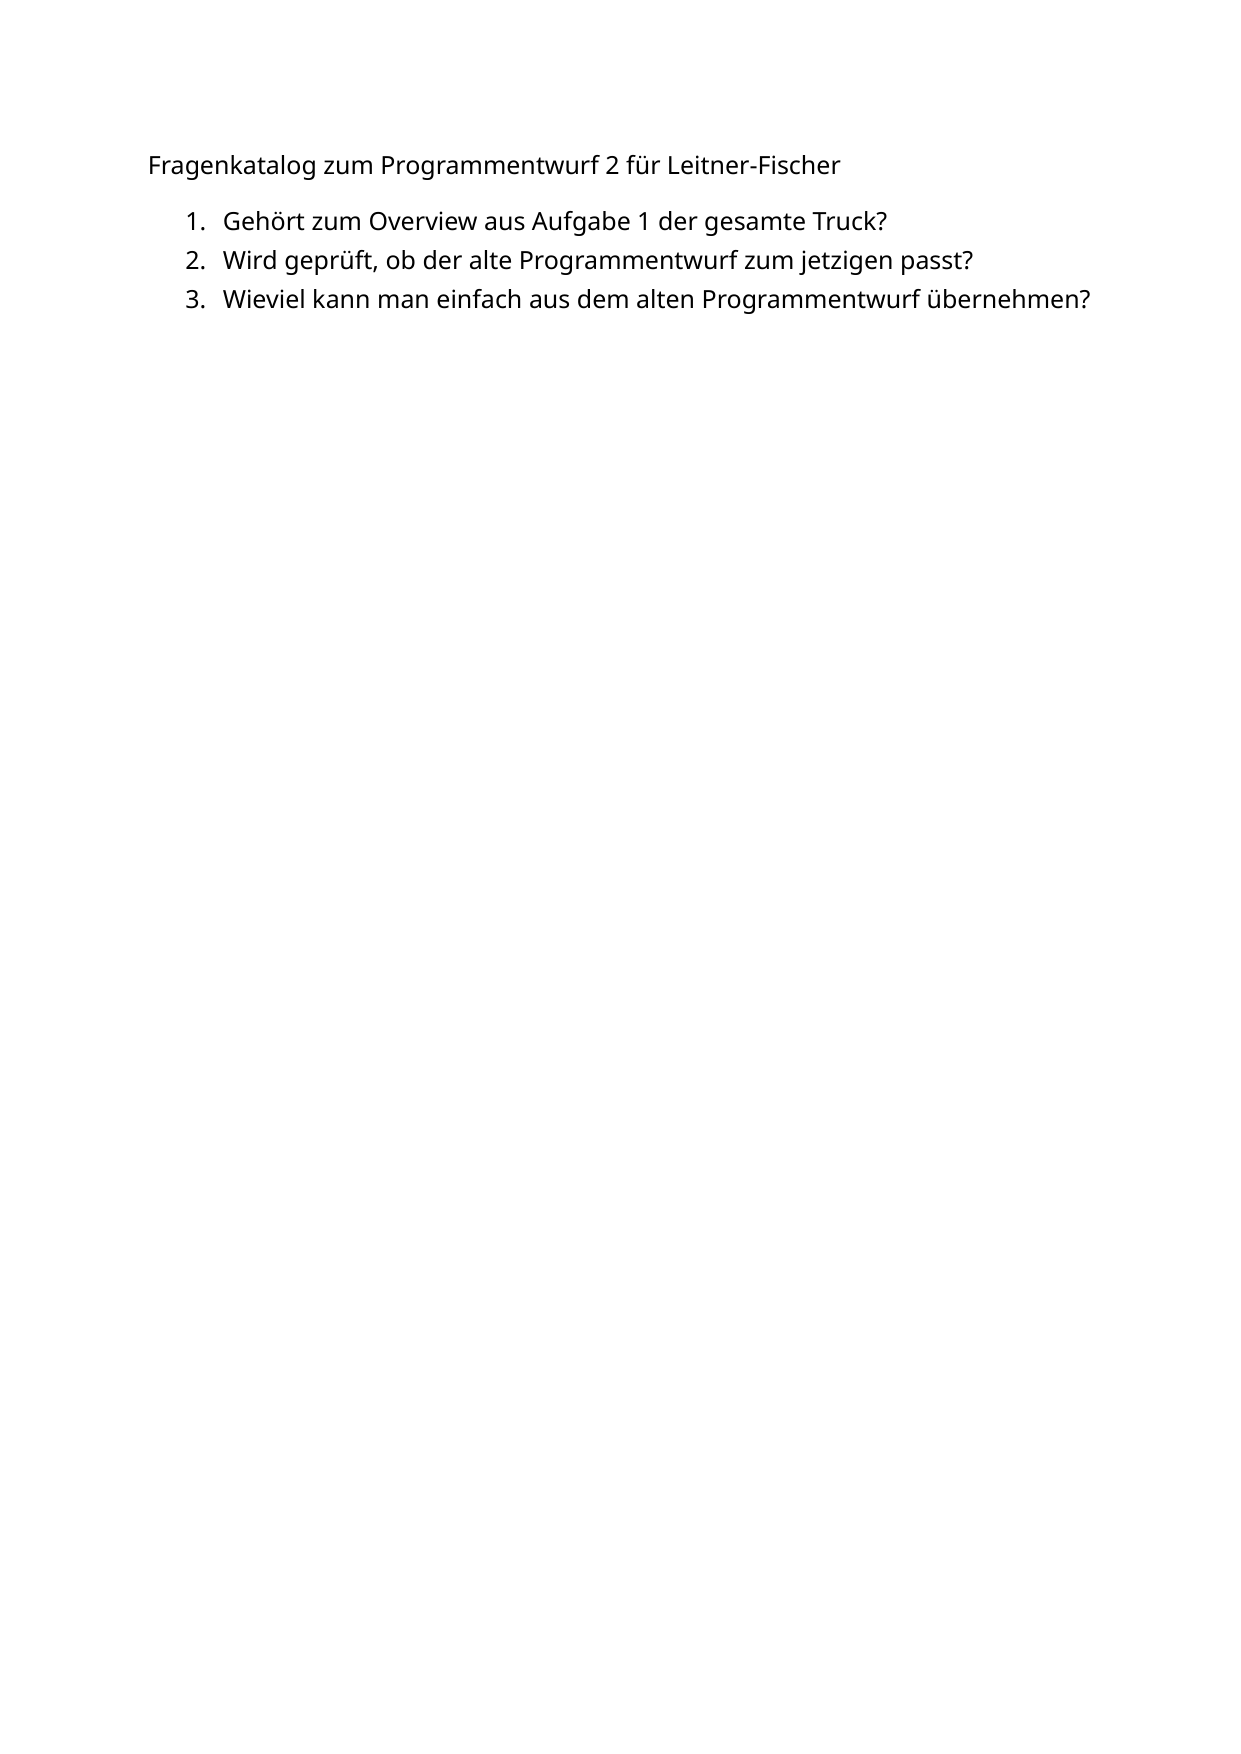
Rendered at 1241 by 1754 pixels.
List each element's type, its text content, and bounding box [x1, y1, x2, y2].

list Wird geprüft, ob der alte Programmentwurf zum jetzigen passt? [185, 243, 1093, 277]
list Gehört zum Overview aus Aufgabe 1 der gesamte Truck? [185, 203, 1093, 237]
list Wieviel kann man einfach aus dem alten Programmentwurf übernehmen? [185, 282, 1093, 316]
text Fragenkatalog zum Programmentwurf 2 für Leitner-Fischer [148, 148, 1093, 182]
